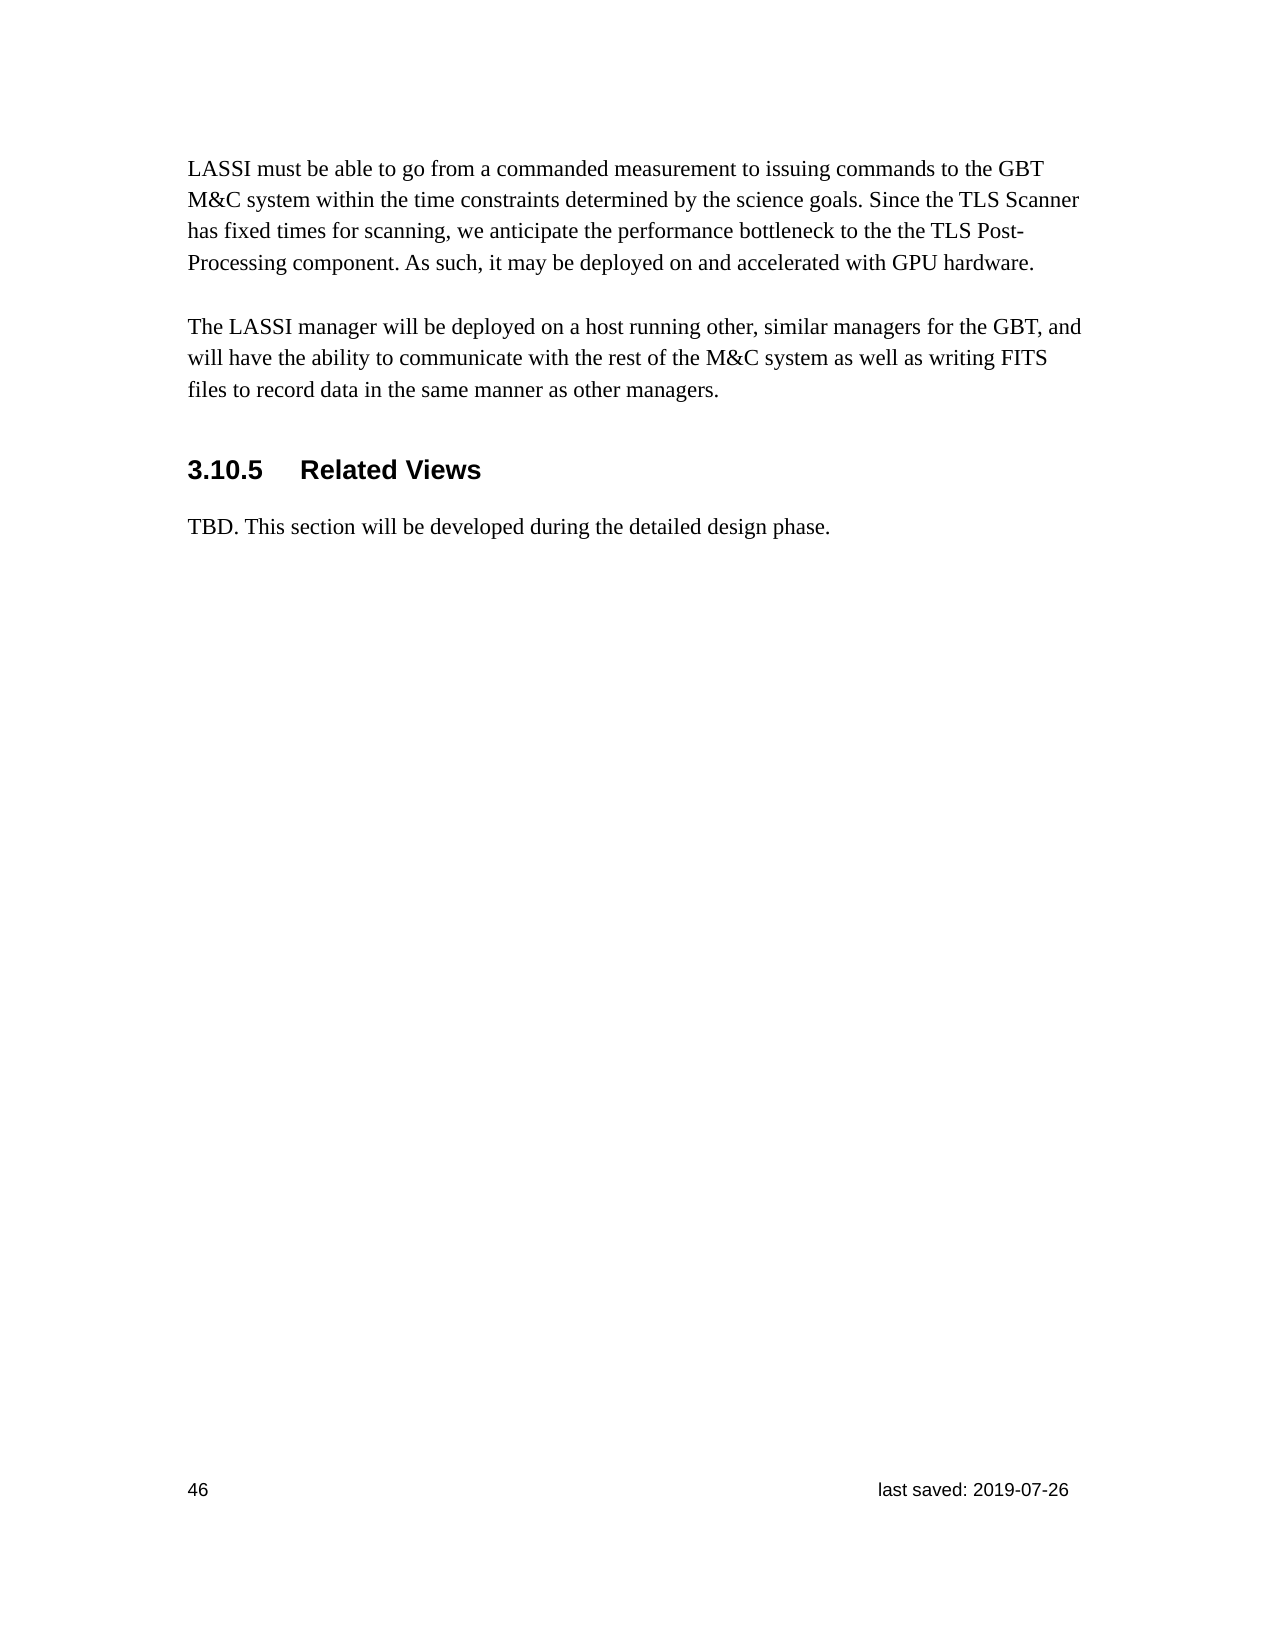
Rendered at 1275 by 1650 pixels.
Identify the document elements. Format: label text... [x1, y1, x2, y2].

text TBD. This section will be developed during the detailed design phase. [187, 508, 1087, 539]
text The LASSI manager will be deployed on a host running other, similar managers for the GBT, and will have the ability to communicate with the rest of the M&C system as well as writing FITS files to record data in the same manner as other managers. [187, 308, 1087, 402]
subtitle Related Views [187, 450, 1087, 485]
text LASSI must be able to go from a commanded measurement to issuing commands to the GBT M&C system within the time constraints determined by the science goals. Since the TLS Scanner has fixed times for scanning, we anticipate the performance bottleneck to the the TLS Post-Processing component. As such, it may be deployed on and accelerated with GPU hardware. [187, 150, 1087, 275]
